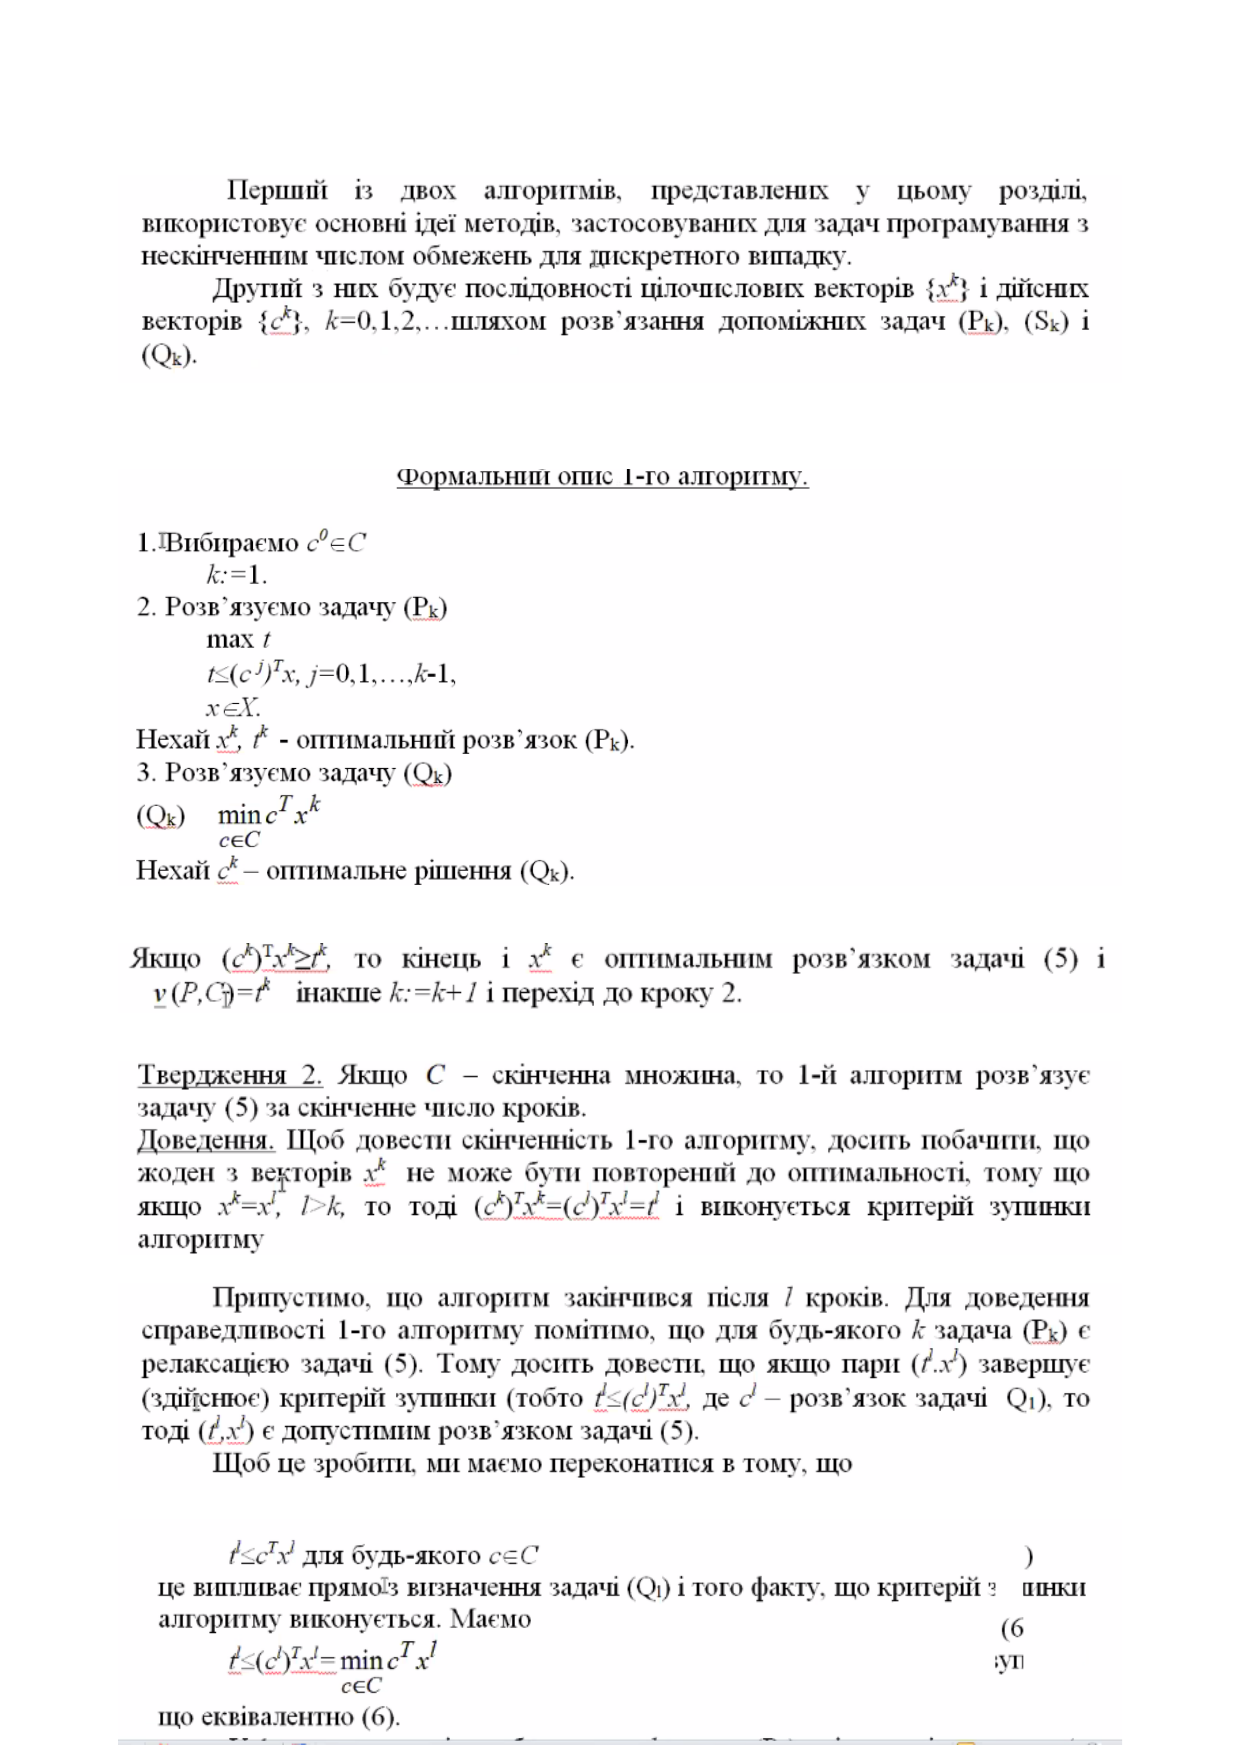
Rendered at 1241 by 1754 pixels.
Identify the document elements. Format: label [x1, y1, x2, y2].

picture [118, 1283, 1123, 1490]
picture [118, 943, 1123, 1013]
picture [118, 1519, 1123, 1745]
picture [118, 469, 1123, 886]
picture [118, 1061, 1123, 1255]
picture [118, 175, 1123, 383]
